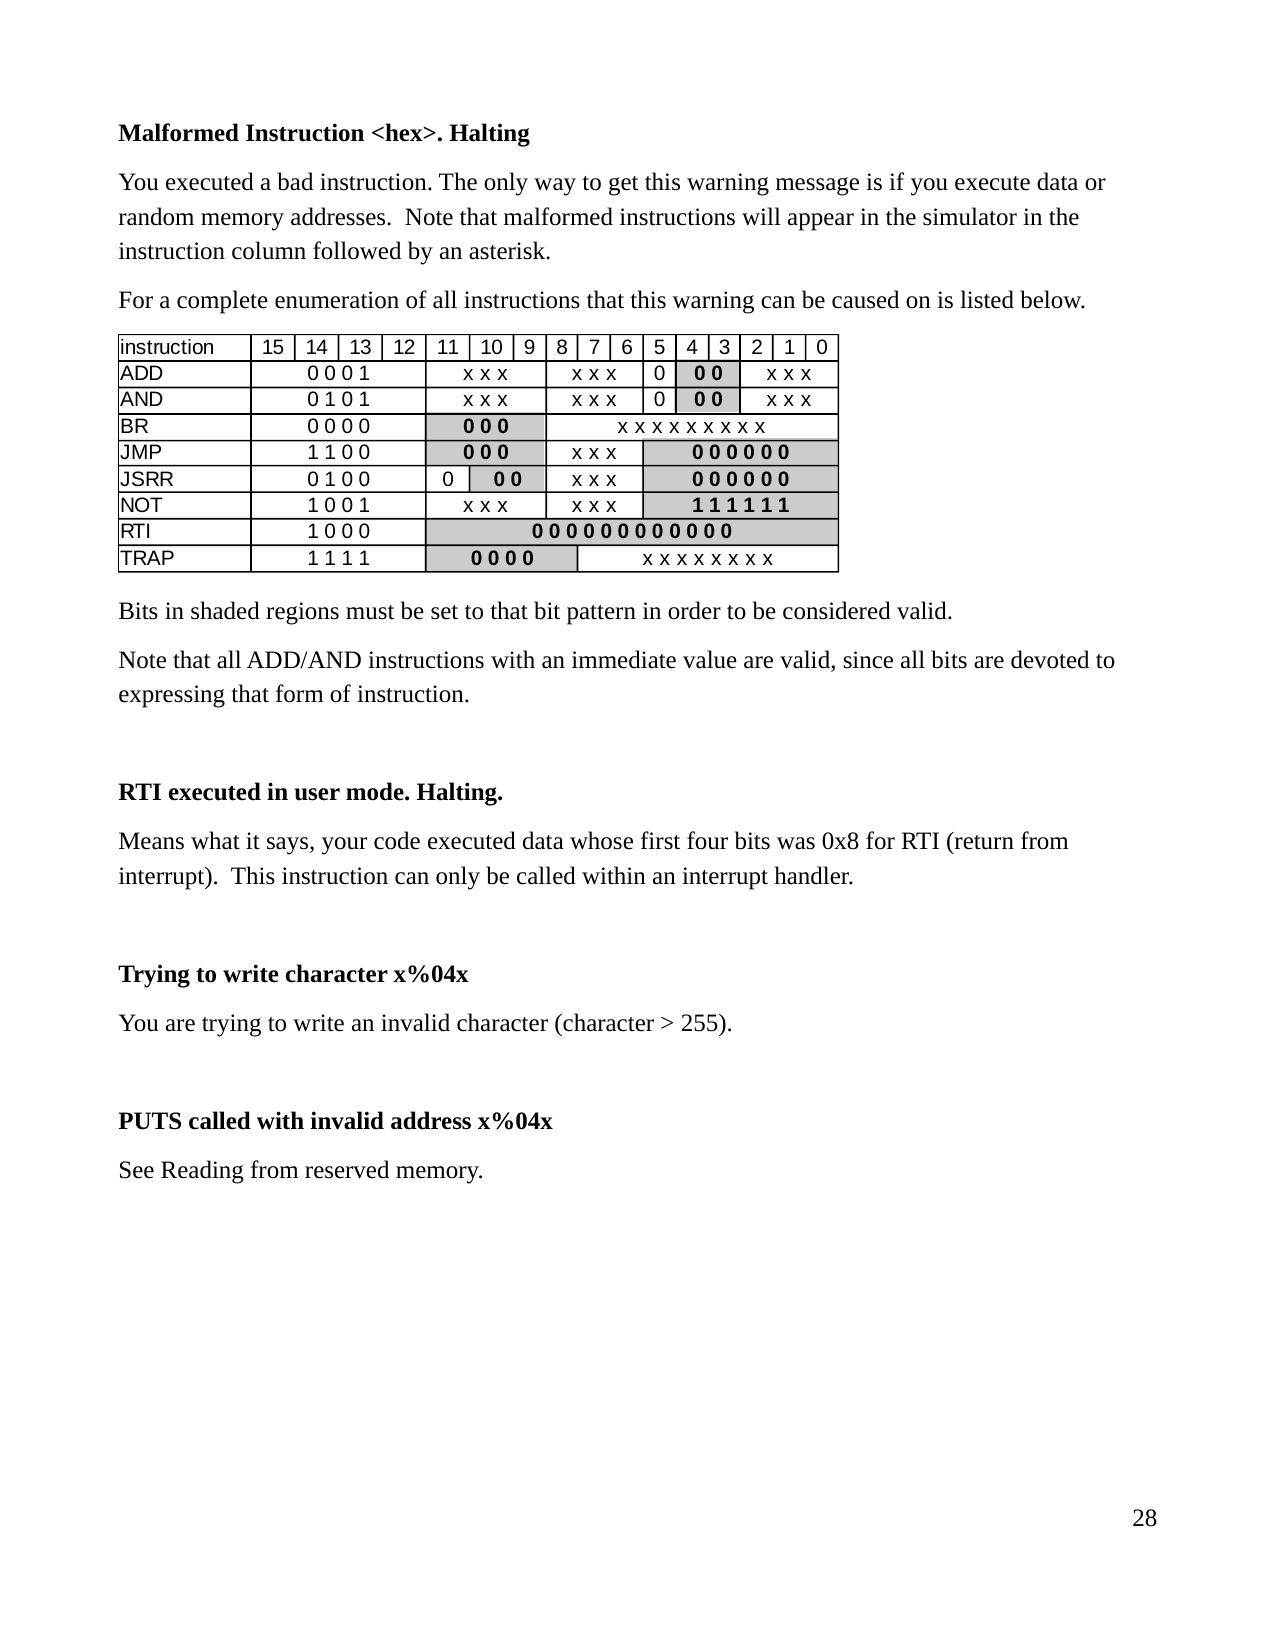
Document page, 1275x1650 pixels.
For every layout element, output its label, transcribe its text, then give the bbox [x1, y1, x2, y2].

text RTI executed in user mode. Halting. [118, 777, 1157, 806]
text You are trying to write an invalid character (character > 255). [118, 1008, 1157, 1037]
text Note that all ADD/AND instructions with an immediate value are valid, since all bits are devoted to expressing that form of instruction. [118, 645, 1157, 708]
text Bits in shaded regions must be set to that bit pattern in order to be considered valid. [118, 596, 1157, 624]
text PUTS called with invalid address x%04x [118, 1106, 1157, 1135]
text For a complete enumeration of all instructions that this warning can be caused on is listed below. [118, 285, 1157, 314]
text See Reading from reserved memory. [118, 1155, 1157, 1184]
text Malformed Instruction <hex>. Halting [118, 118, 1157, 147]
text You executed a bad instruction. The only way to get this warning message is if you execute data or random memory addresses. Note that malformed instructions will appear in the simulator in the instruction column followed by an asterisk. [118, 167, 1157, 265]
text Means what it says, your code executed data whose first four bits was 0x8 for RTI (return from interrupt). This instruction can only be called within an interrupt handler. [118, 826, 1157, 890]
text Trying to write character x%04x [118, 959, 1157, 988]
